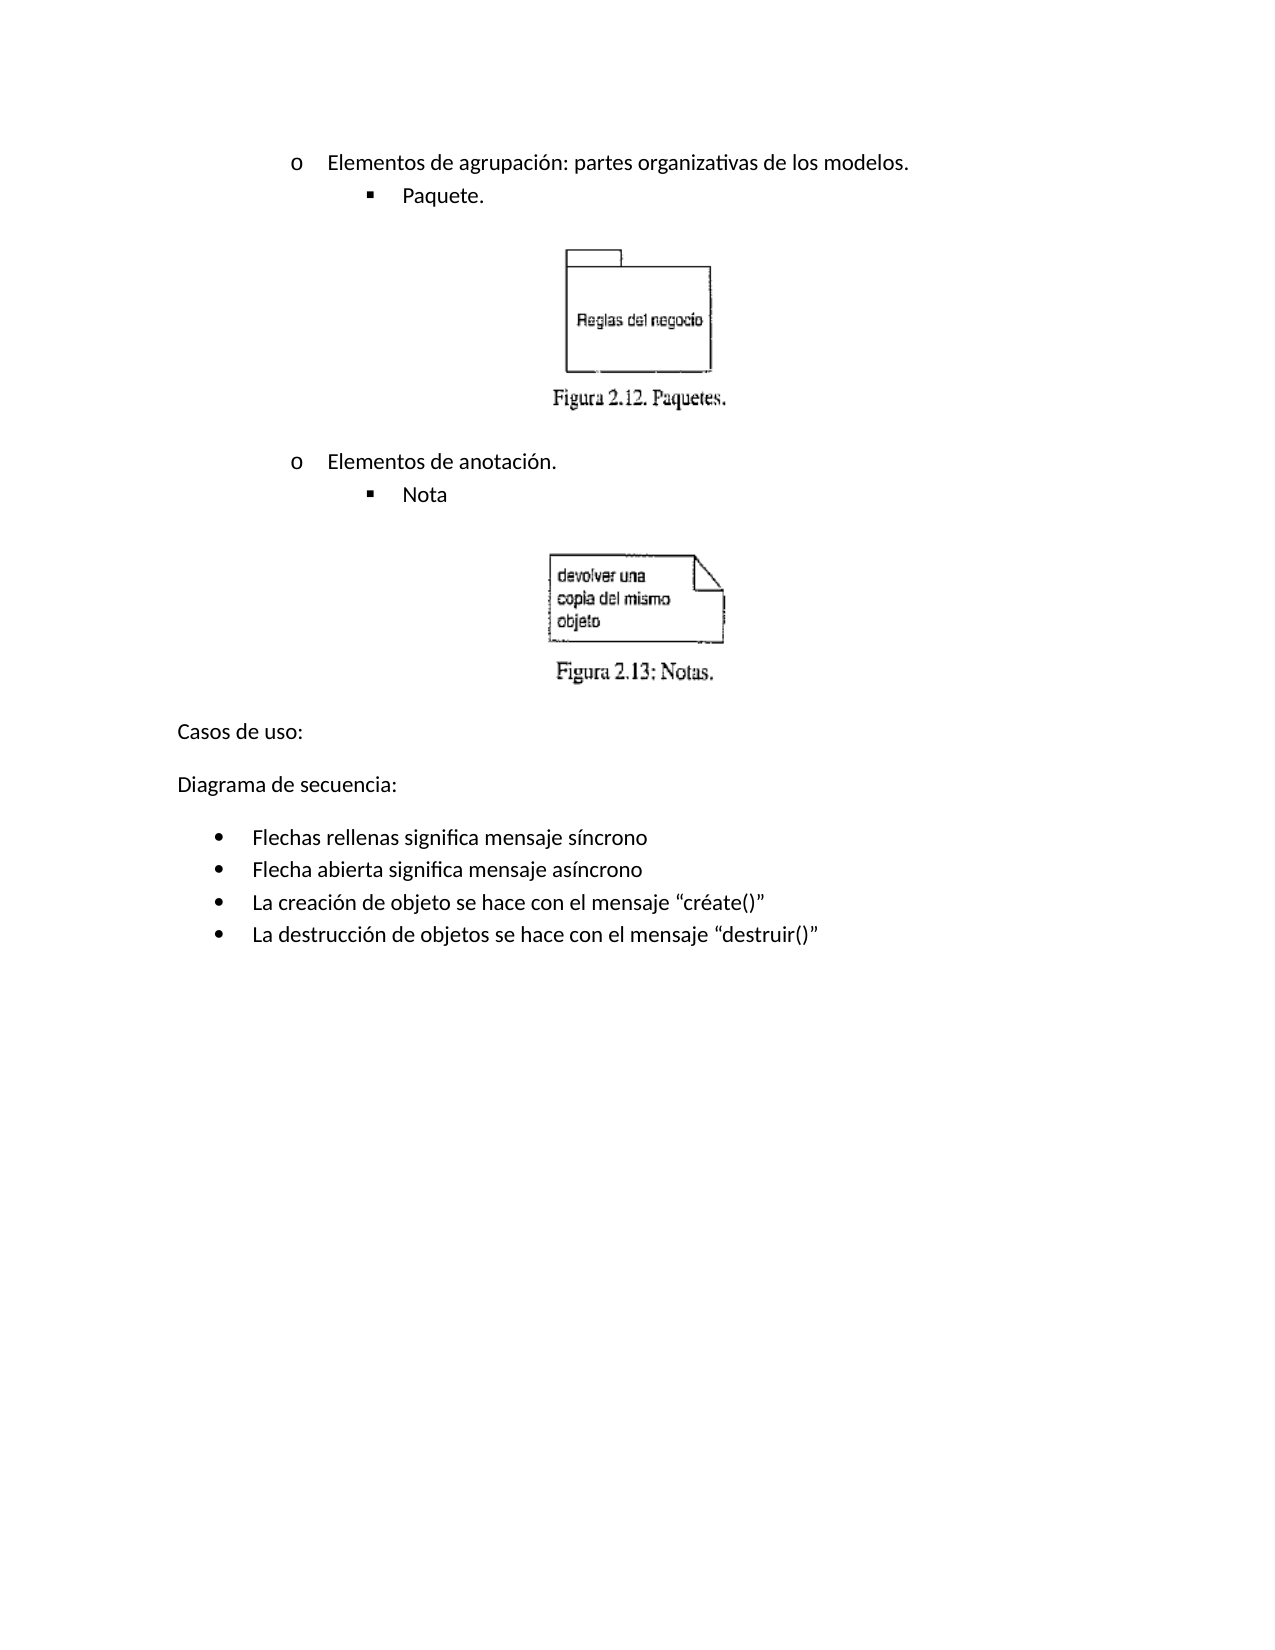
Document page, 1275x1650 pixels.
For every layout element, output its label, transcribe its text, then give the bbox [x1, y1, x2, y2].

text Casos de uso: [177, 717, 1098, 745]
picture [532, 533, 743, 693]
list La creación de objeto se hace con el mensaje “créate()” [215, 888, 1098, 916]
list Nota [365, 481, 1098, 509]
list Elementos de agrupación: partes organizativas de los modelos. [290, 148, 1098, 177]
picture [529, 234, 746, 422]
list Paquete. [365, 181, 1098, 209]
list Elementos de anotación. [290, 447, 1098, 476]
list Flechas rellenas significa mensaje síncrono [215, 823, 1098, 851]
list La destrucción de objetos se hace con el mensaje “destruir()” [215, 920, 1098, 948]
list Flecha abierta significa mensaje asíncrono [215, 856, 1098, 883]
text Diagrama de secuencia: [177, 770, 1098, 798]
